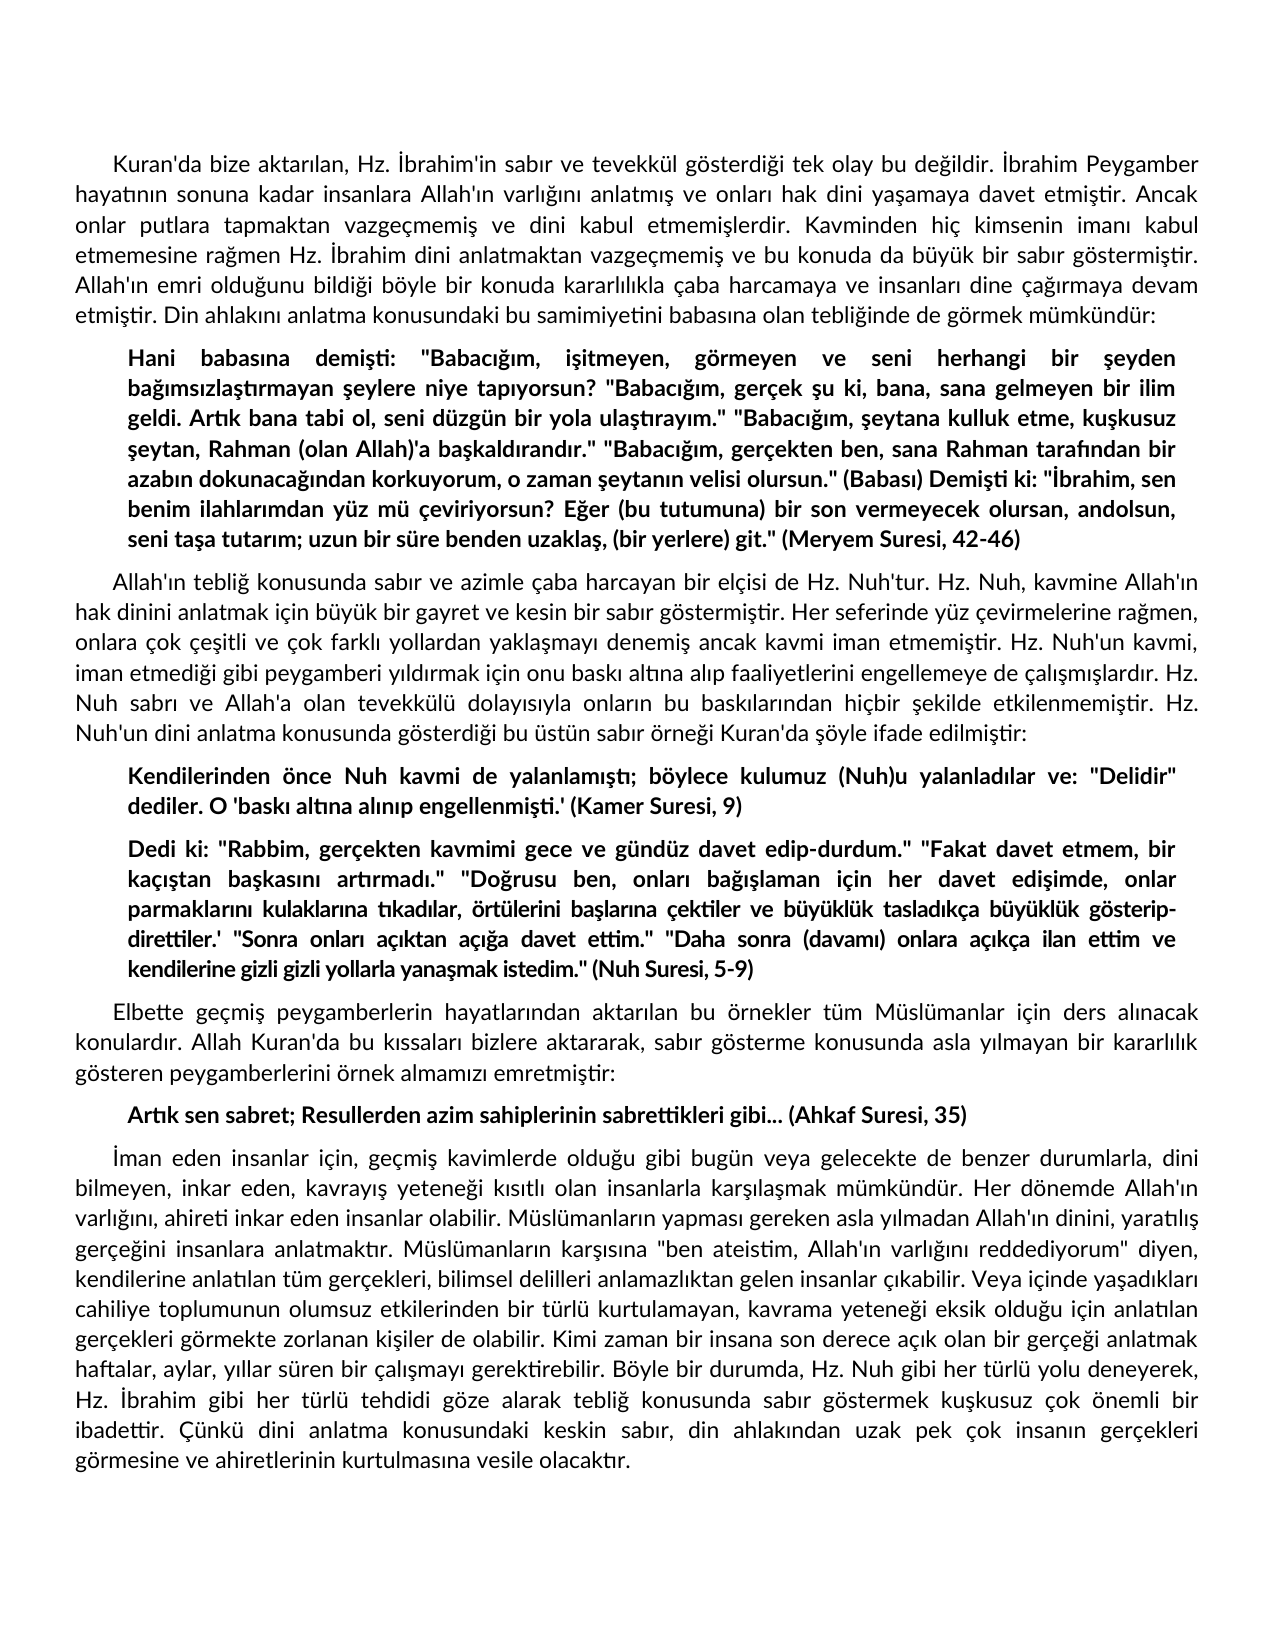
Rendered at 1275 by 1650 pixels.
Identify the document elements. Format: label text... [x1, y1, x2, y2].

text Allah'ın tebliğ konusunda sabır ve azimle çaba harcayan bir elçisi de Hz. Nuh'tur. Hz. Nuh, kavmine Allah'ın hak dinini anlatmak için büyük bir gayret ve kesin bir sabır göstermiştir. Her seferinde yüz çevirmelerine rağmen, onlara çok çeşitli ve çok farklı yollardan yaklaşmayı denemiş ancak kavmi iman etmemiştir. Hz. Nuh'un kavmi, iman etmediği gibi peygamberi yıldırmak için onu baskı altına alıp faaliyetlerini engellemeye de çalışmışlardır. Hz. Nuh sabrı ve Allah'a olan tevekkülü dolayısıyla onların bu baskılarından hiçbir şekilde etkilenmemiştir. Hz. Nuh'un dini anlatma konusunda gösterdiği bu üstün sabır örneği Kuran'da şöyle ifade edilmiştir: [75, 568, 1200, 746]
text İman eden insanlar için, geçmiş kavimlerde olduğu gibi bugün veya gelecekte de benzer durumlarla, dini bilmeyen, inkar eden, kavrayış yeteneği kısıtlı olan insanlarla karşılaşmak mümkündür. Her dönemde Allah'ın varlığını, ahireti inkar eden insanlar olabilir. Müslümanların yapması gereken asla yılmadan Allah'ın dinini, yaratılış gerçeğini insanlara anlatmaktır. Müslümanların karşısına "ben ateistim, Allah'ın varlığını reddediyorum" diyen, kendilerine anlatılan tüm gerçekleri, bilimsel delilleri anlamazlıktan gelen insanlar çıkabilir. Veya içinde yaşadıkları cahiliye toplumunun olumsuz etkilerinden bir türlü kurtulamayan, kavrama yeteneği eksik olduğu için anlatılan gerçekleri görmekte zorlanan kişiler de olabilir. Kimi zaman bir insana son derece açık olan bir gerçeği anlatmak haftalar, aylar, yıllar süren bir çalışmayı gerektirebilir. Böyle bir durumda, Hz. Nuh gibi her türlü yolu deneyerek, Hz. İbrahim gibi her türlü tehdidi göze alarak tebliğ konusunda sabır göstermek kuşkusuz çok önemli bir ibadettir. Çünkü dini anlatma konusundaki keskin sabır, din ahlakından uzak pek çok insanın gerçekleri görmesine ve ahiretlerinin kurtulmasına vesile olacaktır. [75, 1144, 1200, 1473]
text Kuran'da bize aktarılan, Hz. İbrahim'in sabır ve tevekkül gösterdiği tek olay bu değildir. İbrahim Peygamber hayatının sonuna kadar insanlara Allah'ın varlığını anlatmış ve onları hak dini yaşamaya davet etmiştir. Ancak onlar putlara tapmaktan vazgeçmemiş ve dini kabul etmemişlerdir. Kavminden hiç kimsenin imanı kabul etmemesine rağmen Hz. İbrahim dini anlatmaktan vazgeçmemiş ve bu konuda da büyük bir sabır göstermiştir. Allah'ın emri olduğunu bildiği böyle bir konuda kararlılıkla çaba harcamaya ve insanları dine çağırmaya devam etmiştir. Din ahlakını anlatma konusundaki bu samimiyetini babasına olan tebliğinde de görmek mümkündür: [75, 150, 1200, 328]
text Elbette geçmiş peygamberlerin hayatlarından aktarılan bu örnekler tüm Müslümanlar için ders alınacak konulardır. Allah Kuran'da bu kıssaları bizlere aktararak, sabır gösterme konusunda asla yılmayan bir kararlılık gösteren peygamberlerini örnek almamızı emretmiştir: [75, 998, 1200, 1086]
text Kendilerinden önce Nuh kavmi de yalanlamıştı; böylece kulumuz (Nuh)u yalanladılar ve: "Delidir" dediler. O 'baskı altına alınıp engellenmişti.' (Kamer Suresi, 9) [127, 761, 1177, 819]
text Hani babasına demişti: "Babacığım, işitmeyen, görmeyen ve seni herhangi bir şeyden bağımsızlaştırmayan şeylere niye tapıyorsun? "Babacığım, gerçek şu ki, bana, sana gelmeyen bir ilim geldi. Artık bana tabi ol, seni düzgün bir yola ulaştırayım." "Babacığım, şeytana kulluk etme, kuşkusuz şeytan, Rahman (olan Allah)'a başkaldırandır." "Babacığım, gerçekten ben, sana Rahman tarafından bir azabın dokunacağından korkuyorum, o zaman şeytanın velisi olursun." (Babası) Demişti ki: "İbrahim, sen benim ilahlarımdan yüz mü çeviriyorsun? Eğer (bu tutumuna) bir son vermeyecek olursan, andolsun, seni taşa tutarım; uzun bir süre benden uzaklaş, (bir yerlere) git." (Meryem Suresi, 42-46) [127, 344, 1177, 552]
text Artık sen sabret; Resullerden azim sahiplerinin sabrettikleri gibi... (Ahkaf Suresi, 35) [127, 1101, 1177, 1128]
text Dedi ki: "Rabbim, gerçekten kavmimi gece ve gündüz davet edip-durdum." "Fakat davet etmem, bir kaçıştan başkasını artırmadı." "Doğrusu ben, onları bağışlaman için her davet edişimde, onlar parmaklarını kulaklarına tıkadılar, örtülerini başlarına çektiler ve büyüklük tasladıkça büyüklük gösterip-direttiler.' "Sonra onları açıktan açığa davet ettim." "Daha sonra (davamı) onlara açıkça ilan ettim ve kendilerine gizli gizli yollarla yanaşmak istedim." (Nuh Suresi, 5-9) [127, 834, 1177, 983]
